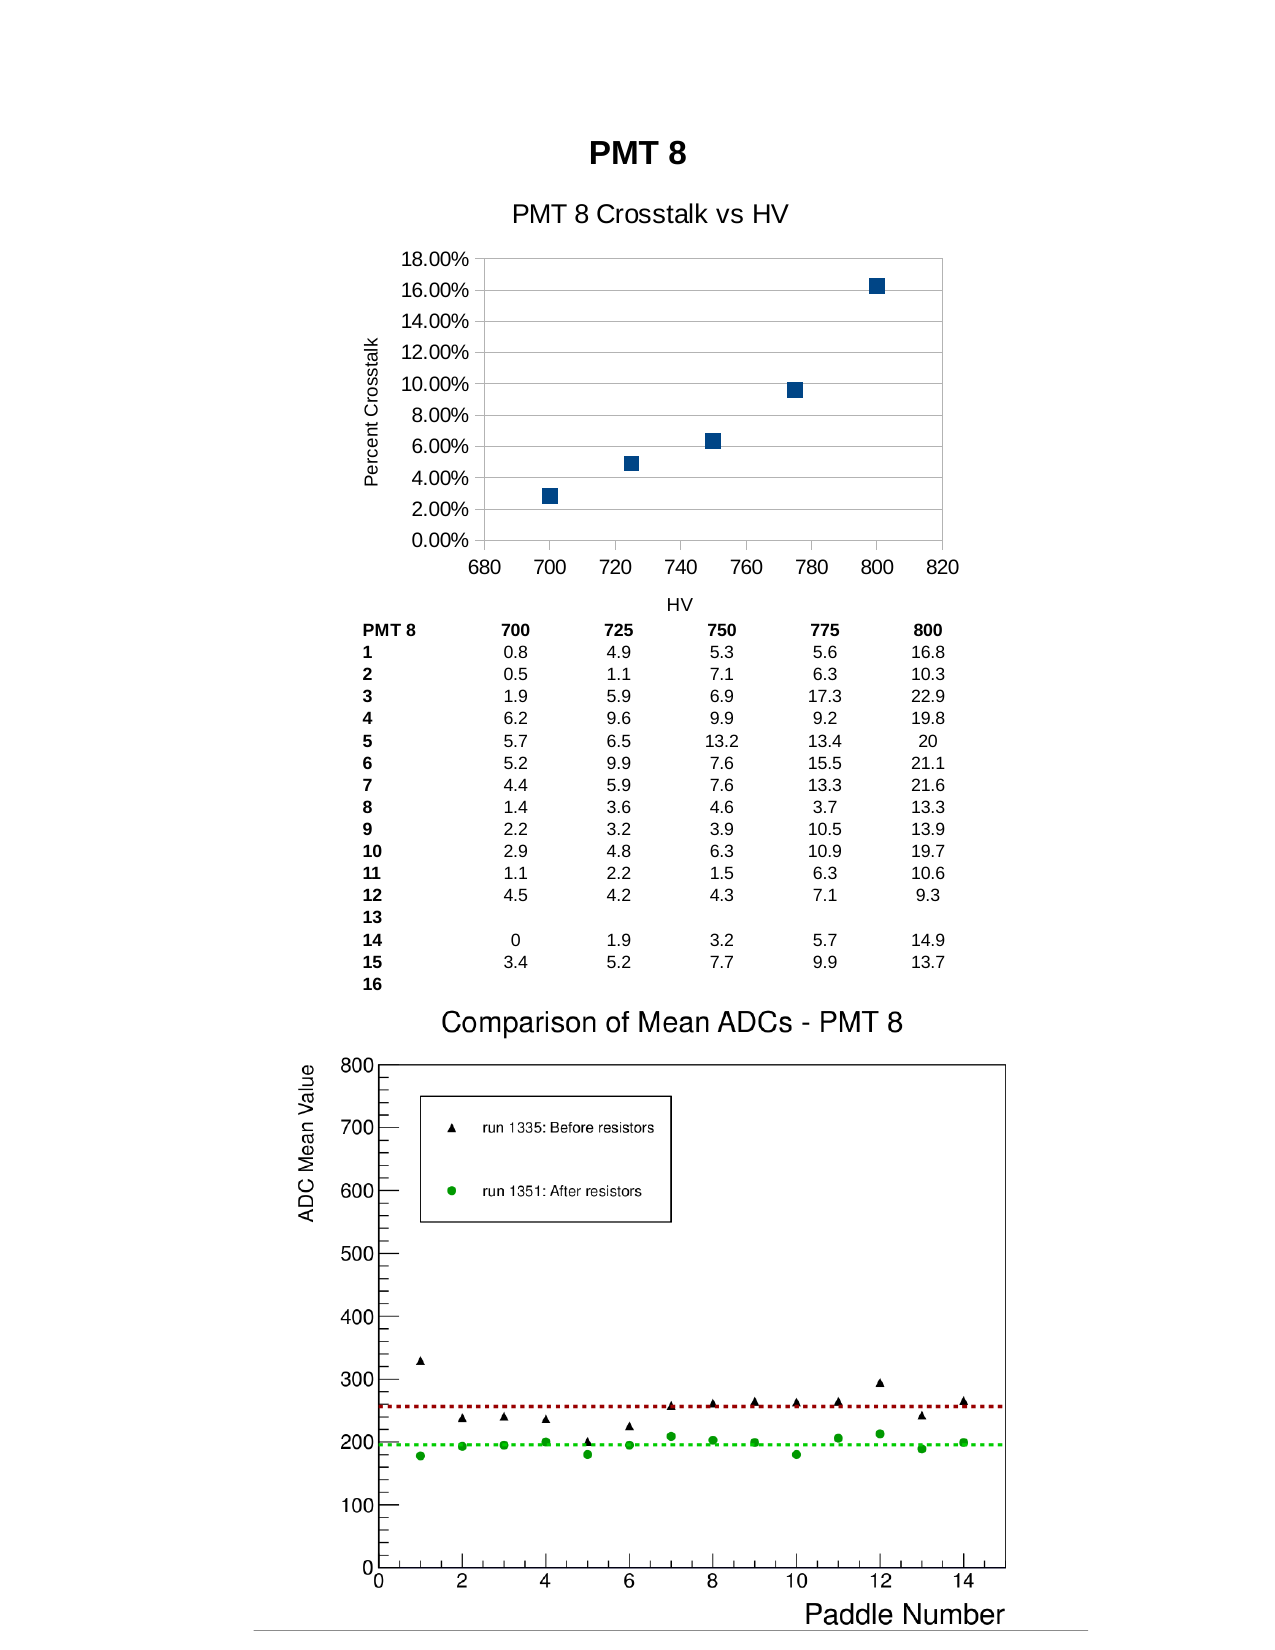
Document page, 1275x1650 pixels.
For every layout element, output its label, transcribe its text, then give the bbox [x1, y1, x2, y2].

picture [253, 1003, 1089, 1631]
text PMT 8 [75, 133, 1200, 172]
